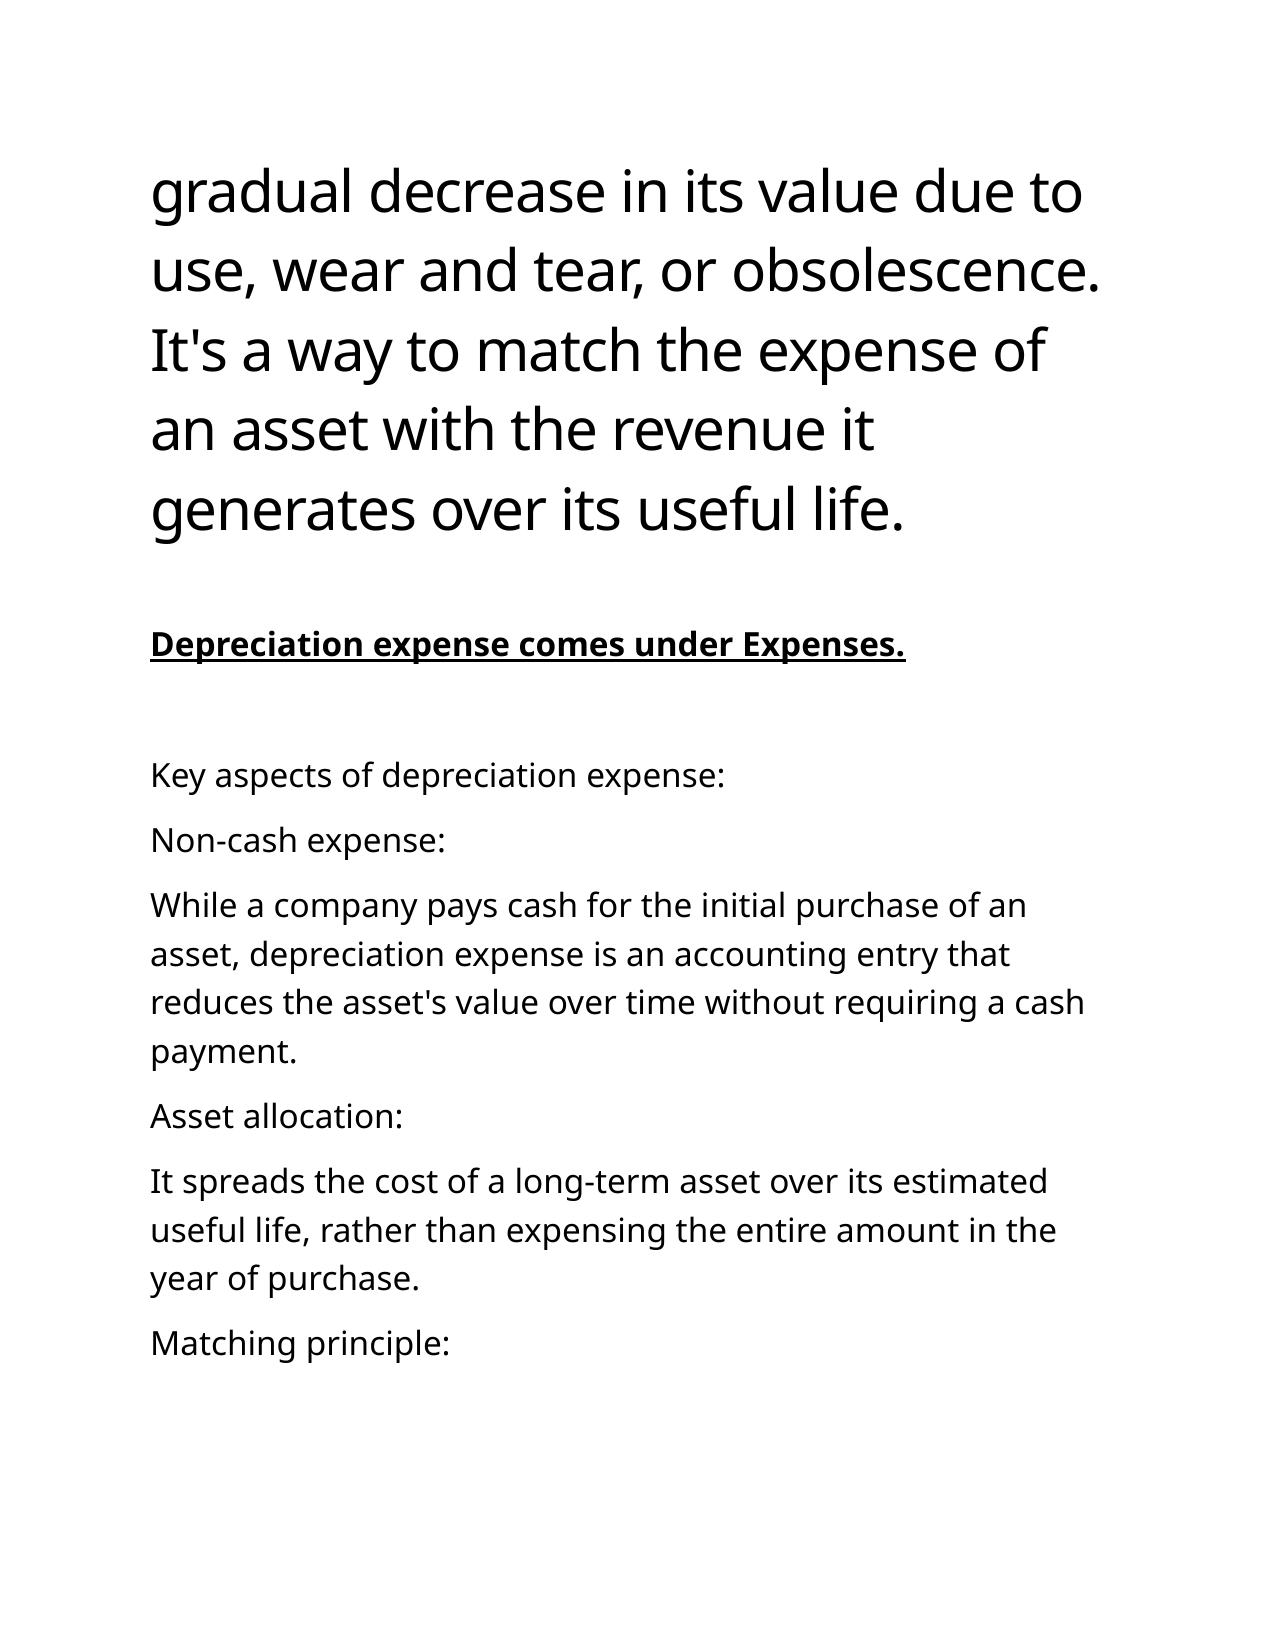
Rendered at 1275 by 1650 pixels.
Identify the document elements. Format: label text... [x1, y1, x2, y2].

text Asset allocation: [150, 1093, 1125, 1138]
title gradual decrease in its value due to use, wear and tear, or obsolescence. It's a way to match the expense of an asset with the revenue it generates over its useful life. [150, 150, 1125, 547]
text Matching principle: [150, 1320, 1125, 1366]
text Depreciation expense comes under Expenses. [150, 621, 1125, 666]
text Non-cash expense: [150, 817, 1125, 862]
text While a company pays cash for the initial purchase of an asset, depreciation expense is an accounting entry that reduces the asset's value over time without requiring a cash payment. [150, 882, 1125, 1073]
text Key aspects of depreciation expense: [150, 751, 1125, 797]
text It spreads the cost of a long-term asset over its estimated useful life, rather than expensing the entire amount in the year of purchase. [150, 1158, 1125, 1300]
